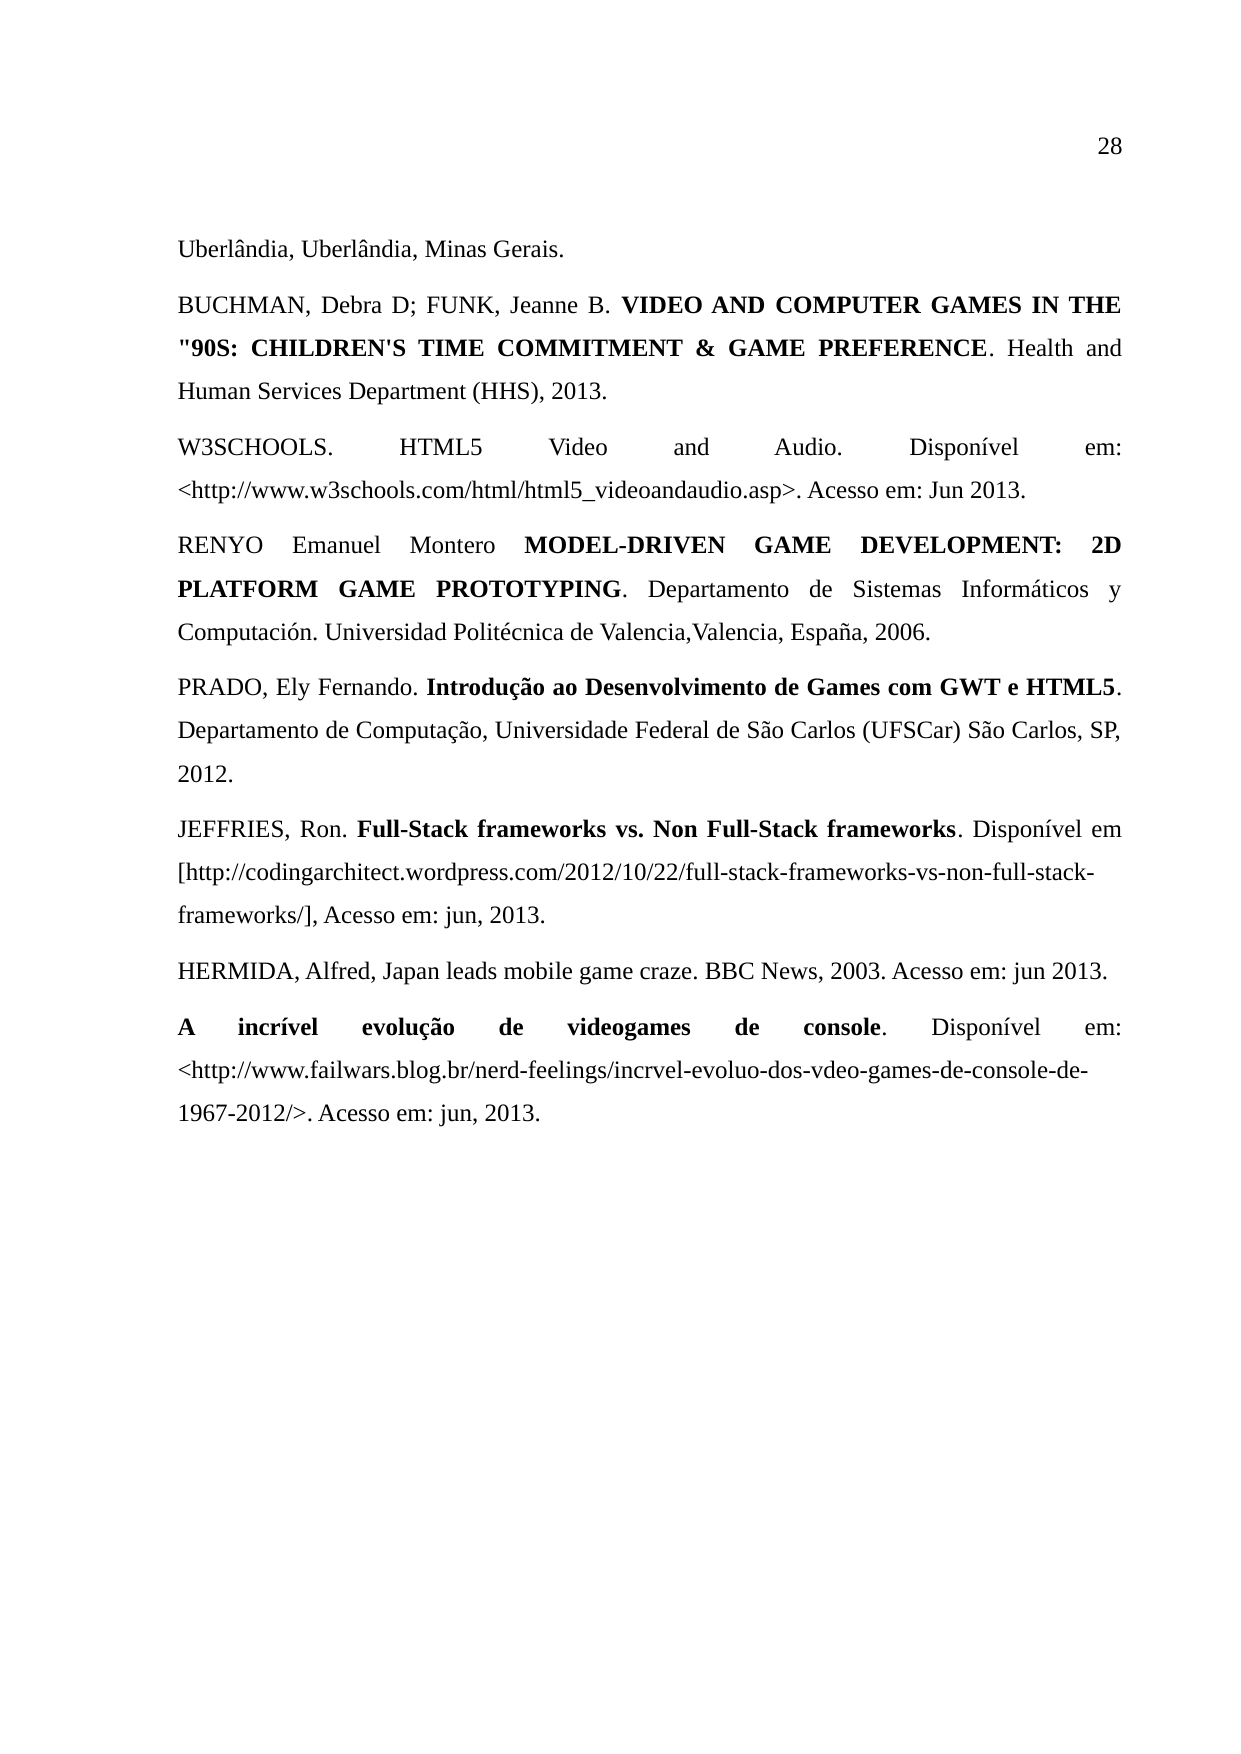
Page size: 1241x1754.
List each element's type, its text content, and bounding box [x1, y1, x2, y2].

text Uberlândia, Uberlândia, Minas Gerais. [177, 234, 1122, 263]
text A incrível evolução de videogames de console. Disponível em: <http://www.failwars.blog.br/nerd-feelings/incrvel-evoluo-dos-vdeo-games-de-console-de-1967-2012/>. Acesso em: jun, 2013. [177, 1012, 1122, 1127]
text BUCHMAN, Debra D; FUNK, Jeanne B. VIDEO AND COMPUTER GAMES IN THE "90S: CHILDREN'S TIME COMMITMENT & GAME PREFERENCE. Health and Human Services Department (HHS), 2013. [177, 290, 1122, 405]
text PRADO, Ely Fernando. Introdução ao Desenvolvimento de Games com GWT e HTML5. Departamento de Computação, Universidade Federal de São Carlos (UFSCar) São Carlos, SP, 2012. [177, 672, 1122, 787]
text W3SCHOOLS. HTML5 Video and Audio. Disponível em: <http://www.w3schools.com/html/html5_videoandaudio.asp>. Acesso em: Jun 2013. [177, 432, 1122, 504]
text JEFFRIES, Ron. Full-Stack frameworks vs. Non Full-Stack frameworks. Disponível em [http://codingarchitect.wordpress.com/2012/10/22/full-stack-frameworks-vs-non-full-stack-frameworks/], Acesso em: jun, 2013. [177, 814, 1122, 929]
text RENYO Emanuel Montero MODEL-DRIVEN GAME DEVELOPMENT: 2D PLATFORM GAME PROTOTYPING. Departamento de Sistemas Informáticos y Computación. Universidad Politécnica de Valencia,Valencia, España, 2006. [177, 531, 1122, 646]
text HERMIDA, Alfred, Japan leads mobile game craze. BBC News, 2003. Acesso em: jun 2013. [177, 956, 1122, 985]
